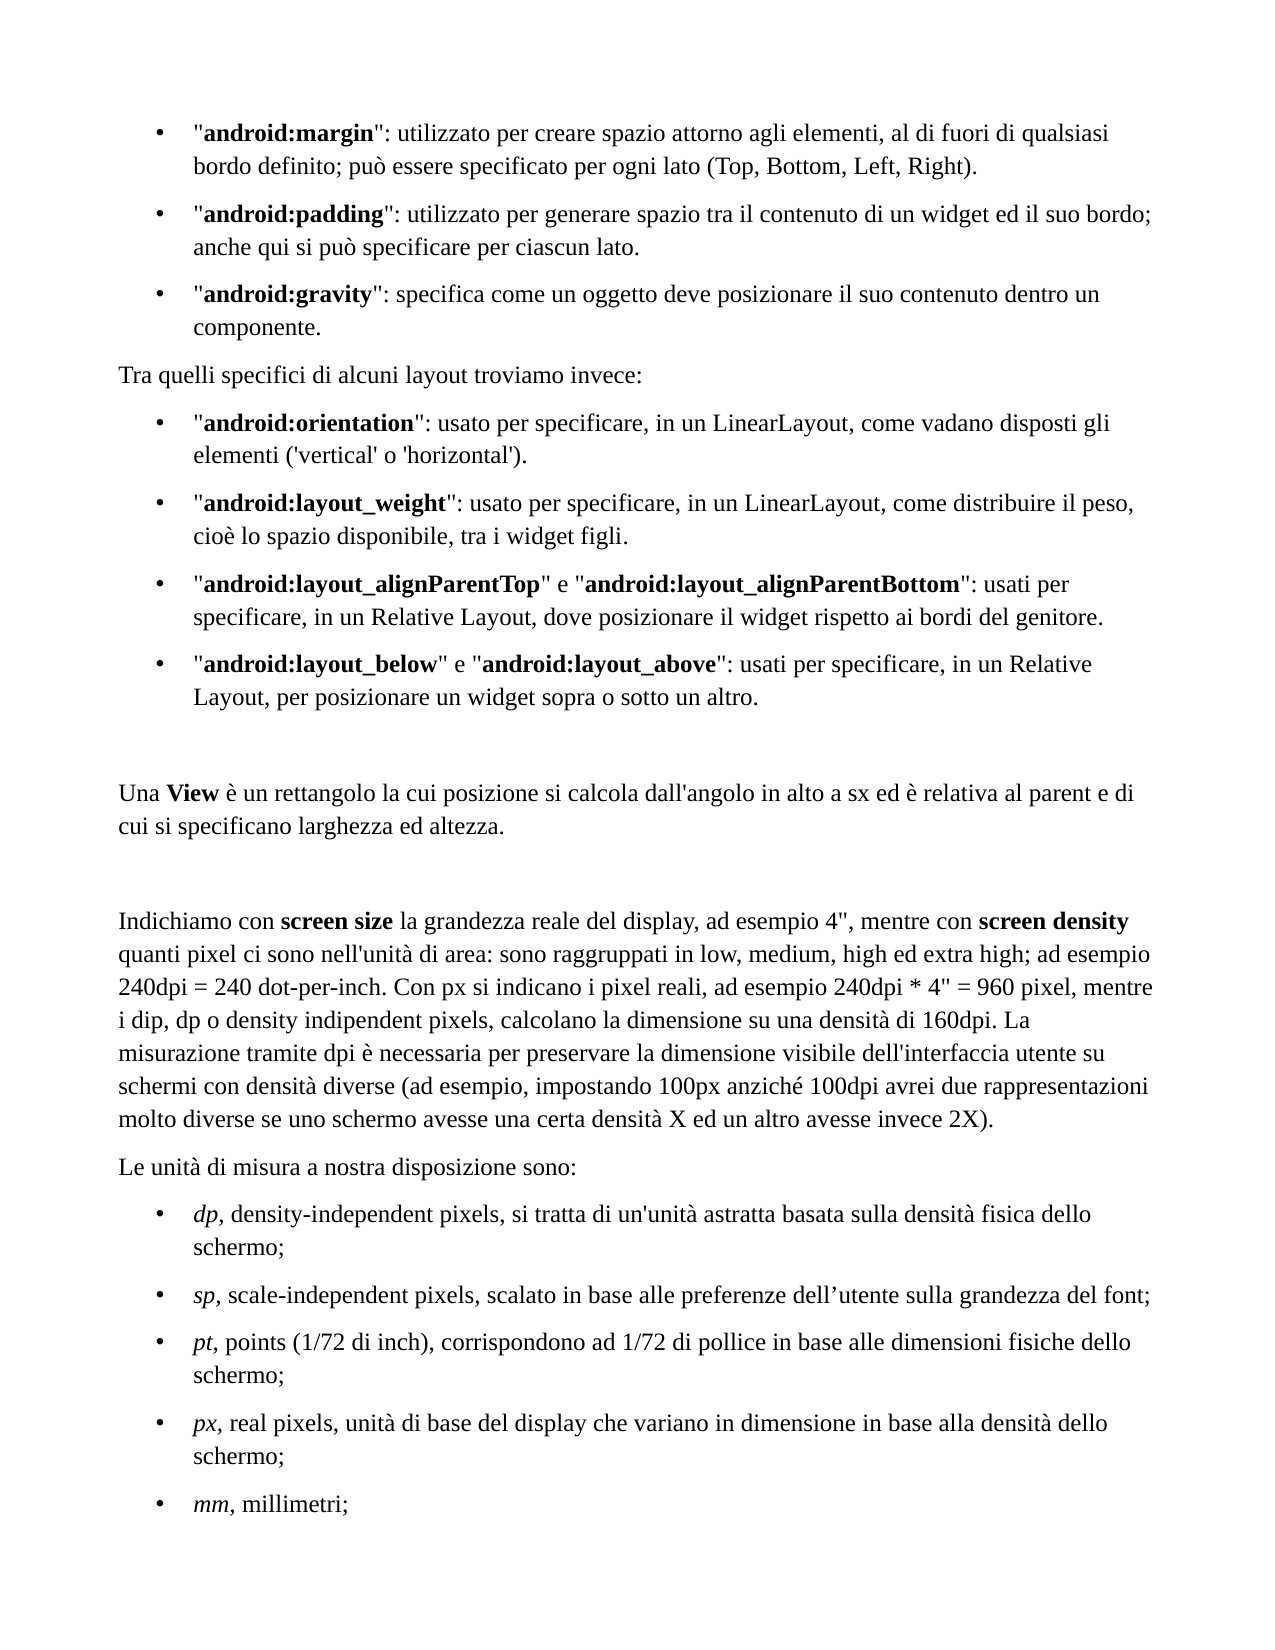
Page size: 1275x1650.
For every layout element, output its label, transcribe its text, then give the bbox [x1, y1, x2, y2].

list dp, density-independent pixels, si tratta di un'unità astratta basata sulla densità fisica dello schermo; [156, 1199, 1157, 1261]
list "android:padding": utilizzato per generare spazio tra il contenuto di un widget ed il suo bordo; anche qui si può specificare per ciascun lato. [156, 199, 1157, 261]
list "android:orientation": usato per specificare, in un LinearLayout, come vadano disposti gli elementi ('vertical' o 'horizontal'). [156, 408, 1157, 469]
list "android:gravity": specifica come un oggetto deve posizionare il suo contenuto dentro un componente. [156, 279, 1157, 341]
text Indichiamo con screen size la grandezza reale del display, ad esempio 4", mentre con screen density quanti pixel ci sono nell'unità di area: sono raggruppati in low, medium, high ed extra high; ad esempio 240dpi = 240 dot-per-inch. Con px si indicano i pixel reali, ad esempio 240dpi * 4" = 960 pixel, mentre i dip, dp o density indipendent pixels, calcolano la dimensione su una densità di 160dpi. La misurazione tramite dpi è necessaria per preservare la dimensione visibile dell'interfaccia utente su schermi con densità diverse (ad esempio, impostando 100px anziché 100dpi avrei due rappresentazioni molto diverse se uno schermo avesse una certa densità X ed un altro avesse invece 2X). [118, 906, 1157, 1133]
list pt, points (1/72 di inch), corrispondono ad 1/72 di pollice in base alle dimensioni fisiche dello schermo; [156, 1327, 1157, 1389]
list px, real pixels, unità di base del display che variano in dimensione in base alla densità dello schermo; [156, 1408, 1157, 1470]
list "android:layout_weight": usato per specificare, in un LinearLayout, come distribuire il peso, cioè lo spazio disponibile, tra i widget figli. [156, 488, 1157, 550]
list "android:layout_below" e "android:layout_above": usati per specificare, in un Relative Layout, per posizionare un widget sopra o sotto un altro. [156, 649, 1157, 711]
list "android:margin": utilizzato per creare spazio attorno agli elementi, al di fuori di qualsiasi bordo definito; può essere specificato per ogni lato (Top, Bottom, Left, Right). [156, 118, 1157, 180]
list sp, scale-independent pixels, scalato in base alle preferenze dell’utente sulla grandezza del font; [156, 1280, 1157, 1309]
list mm, millimetri; [156, 1489, 1157, 1517]
text Tra quelli specifici di alcuni layout troviamo invece: [118, 360, 1157, 389]
text Una View è un rettangolo la cui posizione si calcola dall'angolo in alto a sx ed è relativa al parent e di cui si specificano larghezza ed altezza. [118, 778, 1157, 839]
list "android:layout_alignParentTop" e "android:layout_alignParentBottom": usati per specificare, in un Relative Layout, dove posizionare il widget rispetto ai bordi del genitore. [156, 569, 1157, 631]
text Le unità di misura a nostra disposizione sono: [118, 1152, 1157, 1180]
